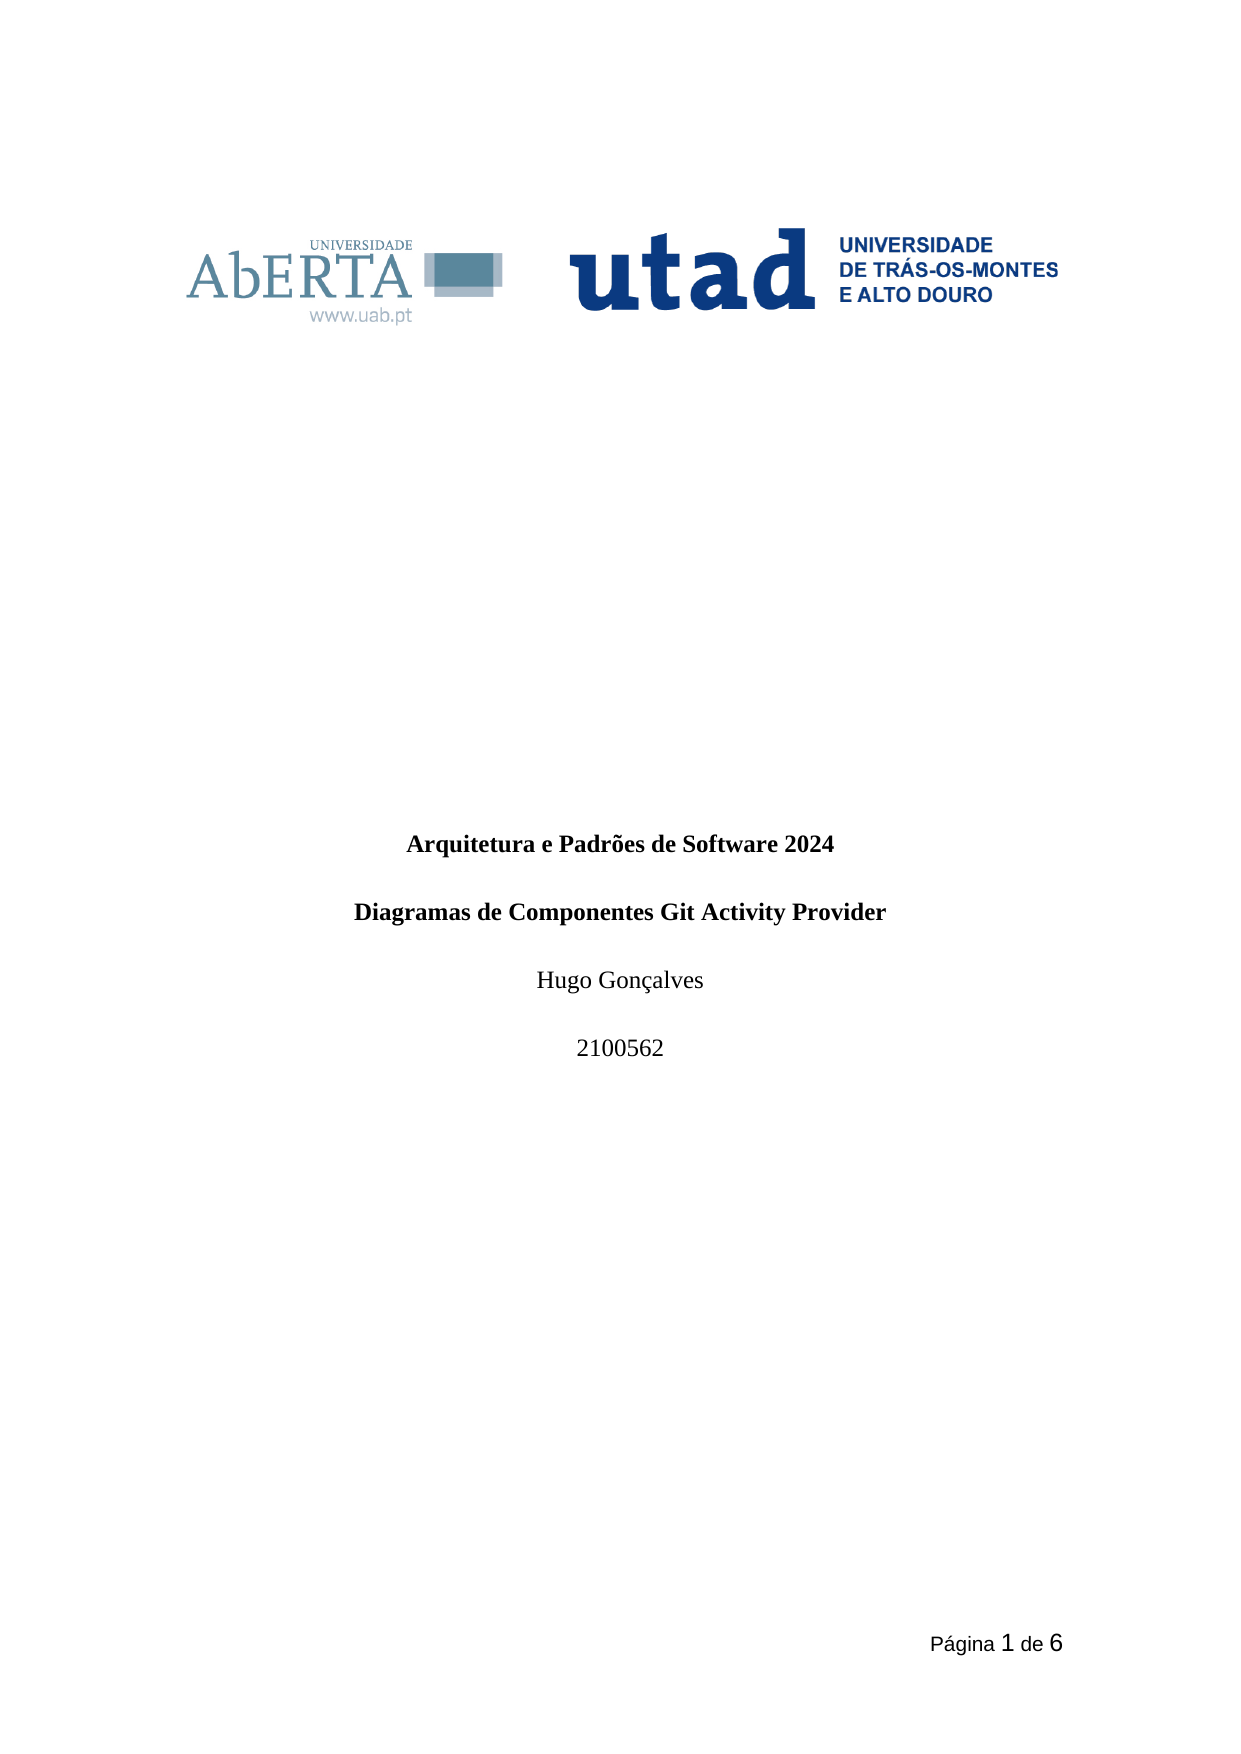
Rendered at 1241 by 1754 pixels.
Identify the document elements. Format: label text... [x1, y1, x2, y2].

text Arquitetura e Padrões de Software 2024 [177, 829, 1063, 858]
text Hugo Gonçalves [177, 965, 1063, 994]
picture [185, 239, 503, 326]
picture [569, 228, 1058, 311]
text 2100562 [177, 1033, 1063, 1062]
text Diagramas de Componentes Git Activity Provider [177, 897, 1063, 926]
